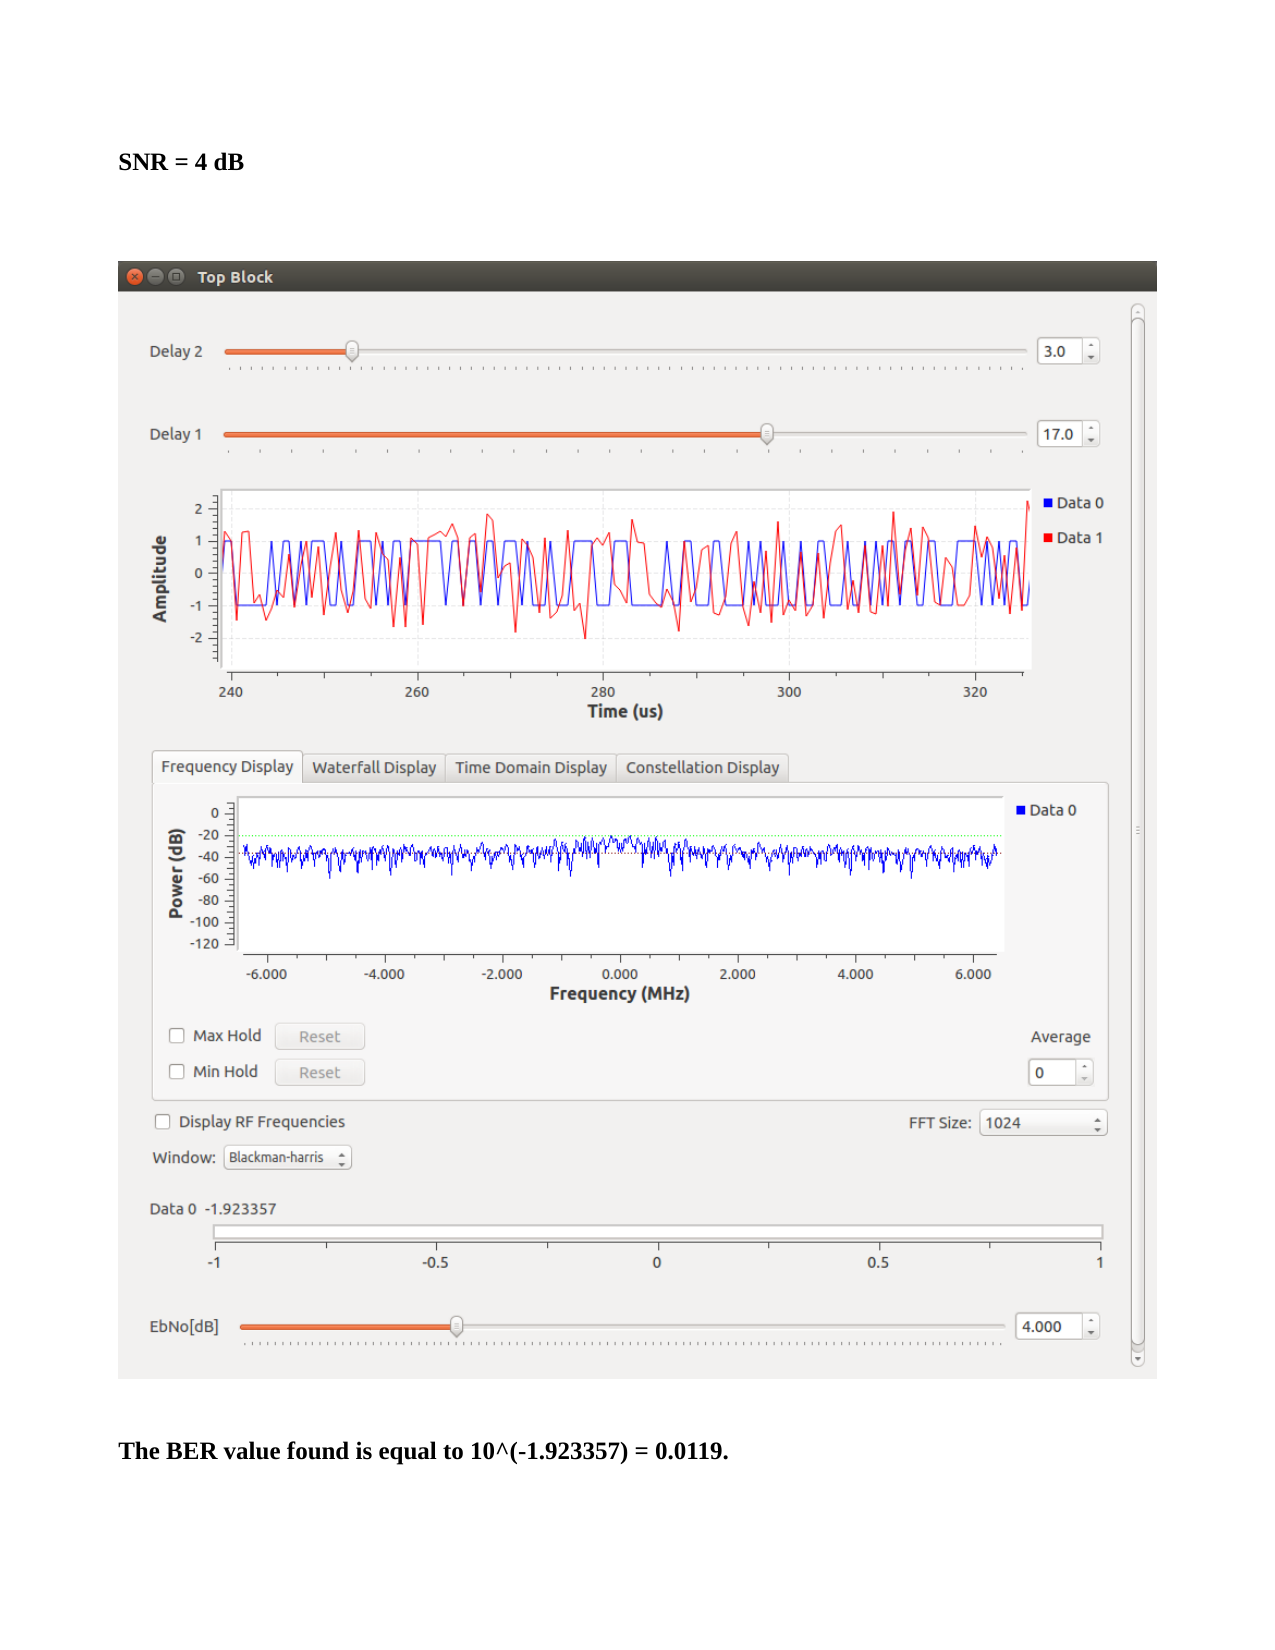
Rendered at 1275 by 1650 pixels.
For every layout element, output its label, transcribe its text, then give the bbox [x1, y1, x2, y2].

picture [118, 261, 1157, 1379]
text The BER value found is equal to 10^(-1.923357) = 0.0119. [118, 1436, 1157, 1465]
text SNR = 4 dB [118, 147, 1157, 176]
